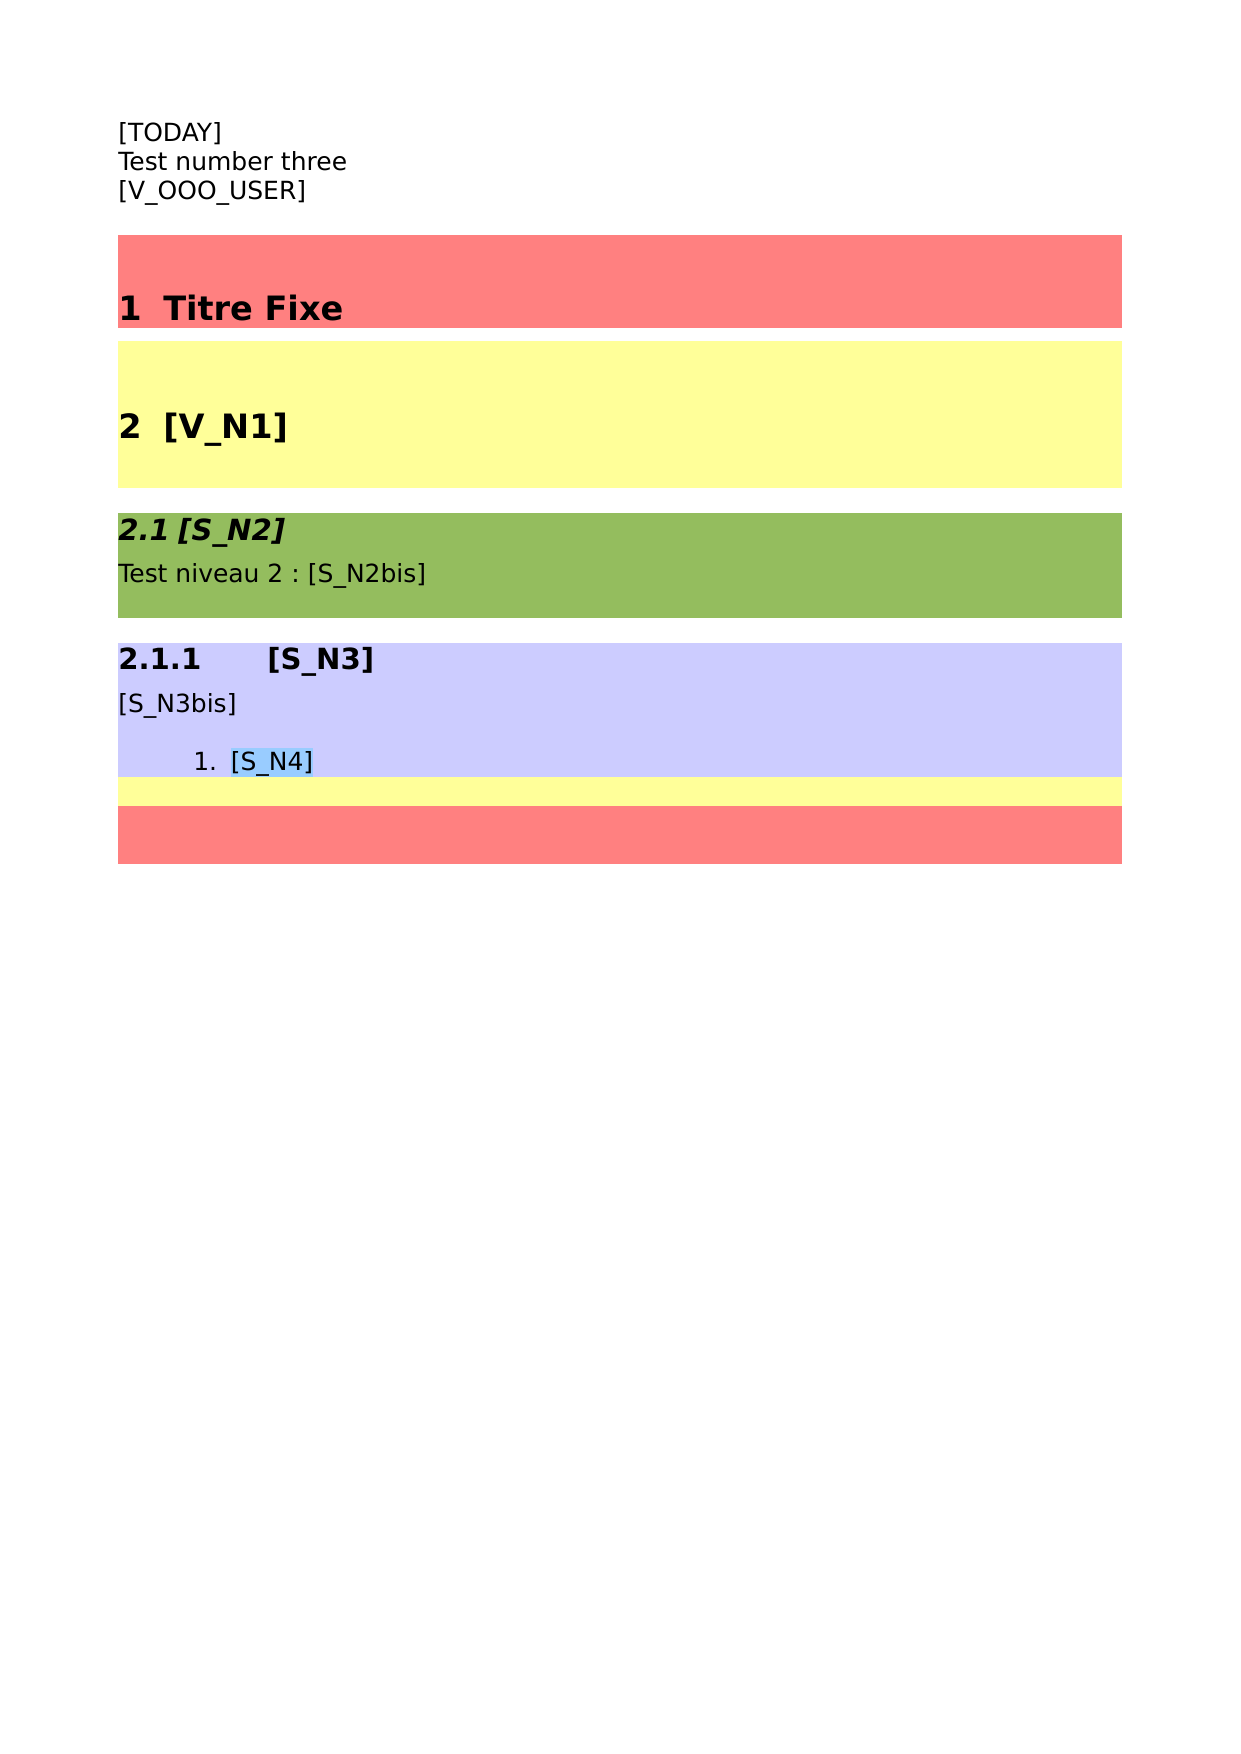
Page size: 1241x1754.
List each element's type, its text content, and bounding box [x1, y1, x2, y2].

text [V_OOO_USER] [118, 176, 1122, 206]
subtitle Titre Fixe [118, 289, 1122, 328]
list [S_N4] [193, 747, 1122, 777]
text [S_N3bis] [118, 689, 1122, 718]
subtitle [V_N1] [118, 407, 1122, 446]
subtitle [S_N2] [118, 513, 1122, 547]
text [TODAY] [118, 118, 1122, 147]
text Test niveau 2 : [S_N2bis] [118, 559, 1122, 588]
text Test number three [118, 147, 1122, 176]
subtitle [S_N3] [118, 643, 1122, 677]
